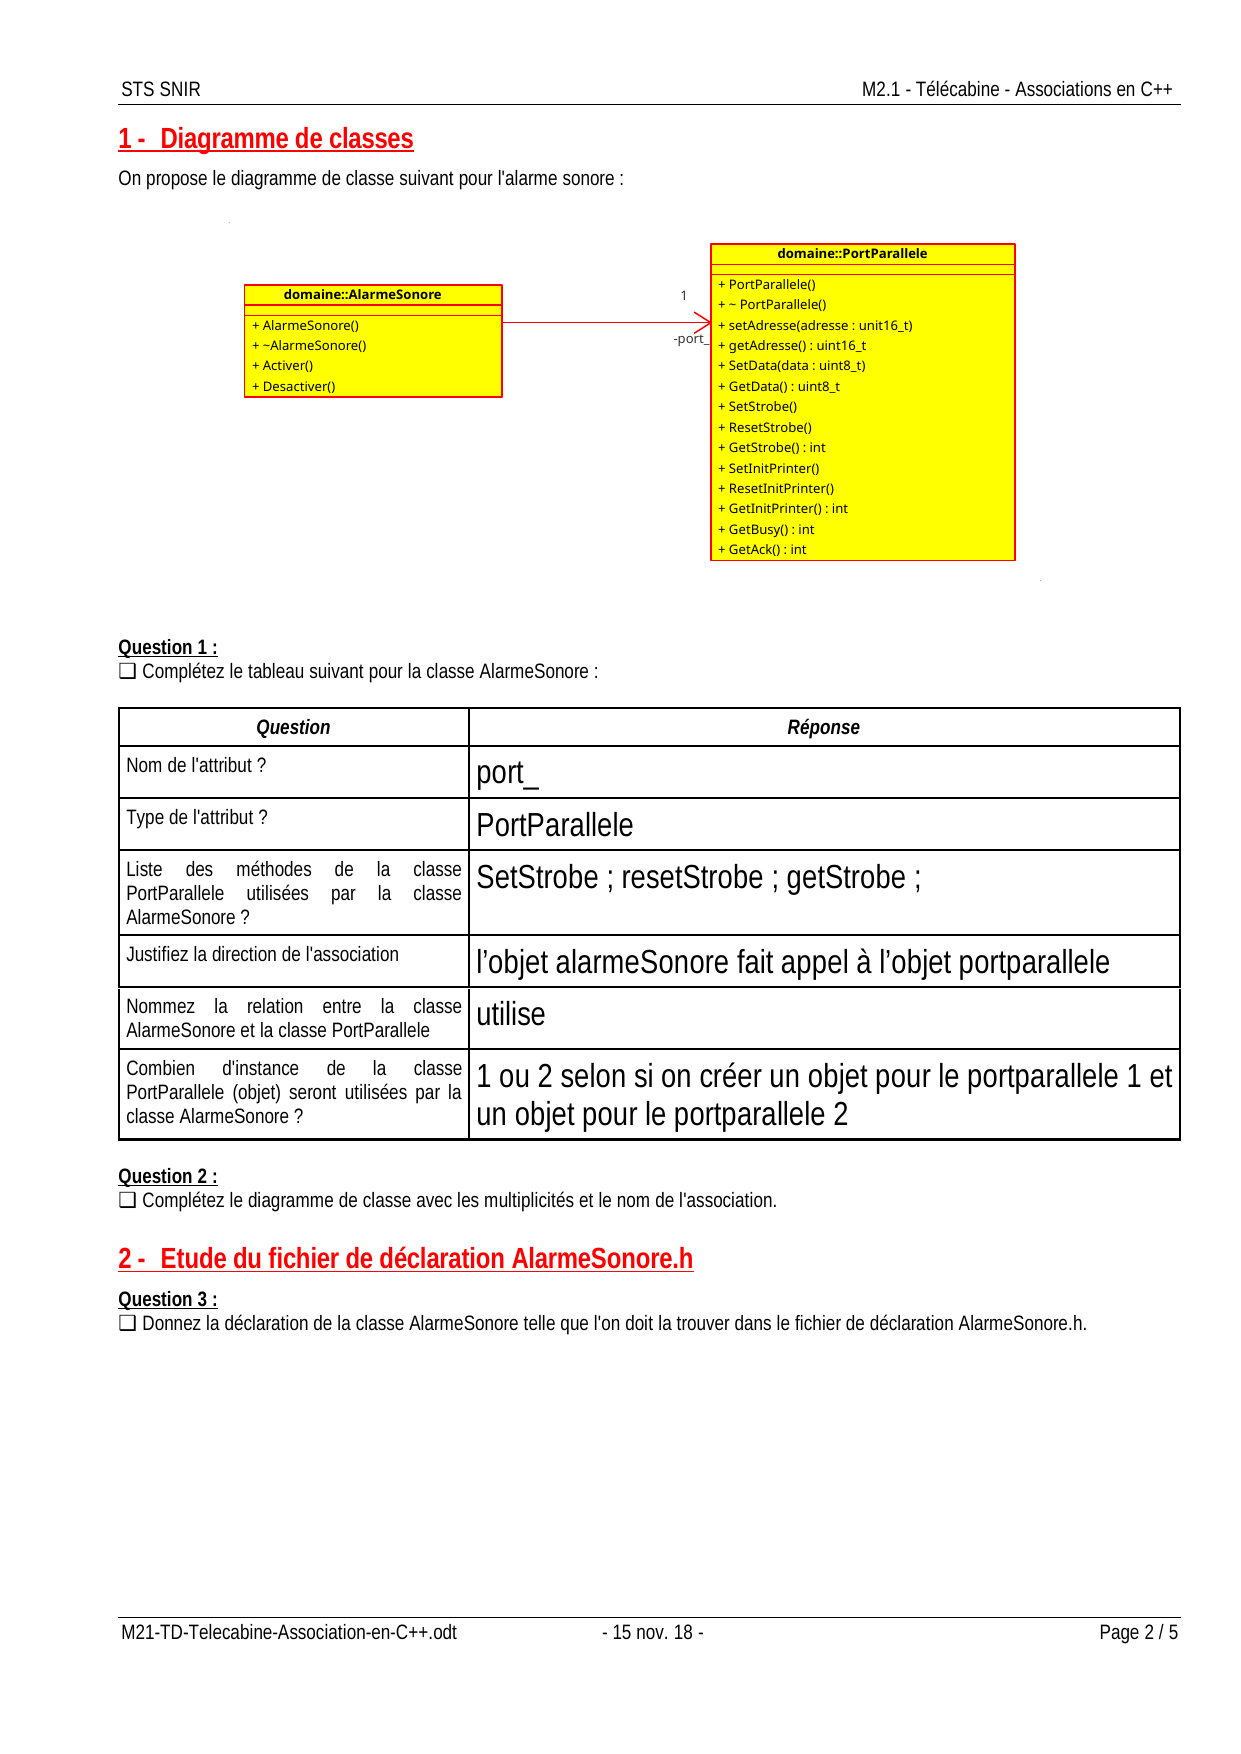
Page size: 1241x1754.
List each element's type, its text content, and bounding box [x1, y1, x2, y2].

table_cell 1 ou 2 selon si on créer un objet pour le portparallele 1 et un objet pour le portparallele 2 [470, 1050, 1179, 1138]
table_cell Justifiez la direction de l'association [120, 936, 468, 986]
text Question 1 : [118, 635, 1181, 659]
table_header Réponse [470, 709, 1179, 745]
subtitle Etude du fichier de déclaration AlarmeSonore.h [118, 1242, 1181, 1275]
table_cell Nom de l'attribut ? [120, 747, 468, 797]
table_cell Combien d'instance de la classe PortParallele (objet) seront utilisées par la classe AlarmeSonore ? [120, 1050, 468, 1138]
subtitle Diagramme de classes [118, 121, 1181, 154]
table_cell PortParallele [470, 799, 1179, 849]
table_cell utilise [470, 989, 1179, 1048]
text On propose le diagramme de classe suivant pour l'alarme sonore : [118, 166, 1181, 190]
table_cell Type de l'attribut ? [120, 799, 468, 849]
table_cell Liste des méthodes de la classe PortParallele utilisées par la classe AlarmeSonore ? [120, 851, 468, 934]
table_cell l’objet alarmeSonore fait appel à l’objet portparallele [470, 936, 1179, 986]
text ❑ Complétez le tableau suivant pour la classe AlarmeSonore : [118, 659, 1181, 683]
text ❑ Donnez la déclaration de la classe AlarmeSonore telle que l'on doit la trouver dans le fichier de déclaration AlarmeSonore.h. [118, 1311, 1181, 1334]
text ❑ Complétez le diagramme de classe avec les multiplicités et le nom de l'association. [118, 1188, 1181, 1212]
table_cell SetStrobe ; resetStrobe ; getStrobe ; [470, 851, 1179, 934]
text Question 3 : [118, 1287, 1181, 1311]
table_cell Nommez la relation entre la classe AlarmeSonore et la classe PortParallele [120, 989, 468, 1048]
table_header Question [120, 709, 468, 745]
table_cell port_ [470, 747, 1179, 797]
text Question 2 : [118, 1164, 1181, 1188]
